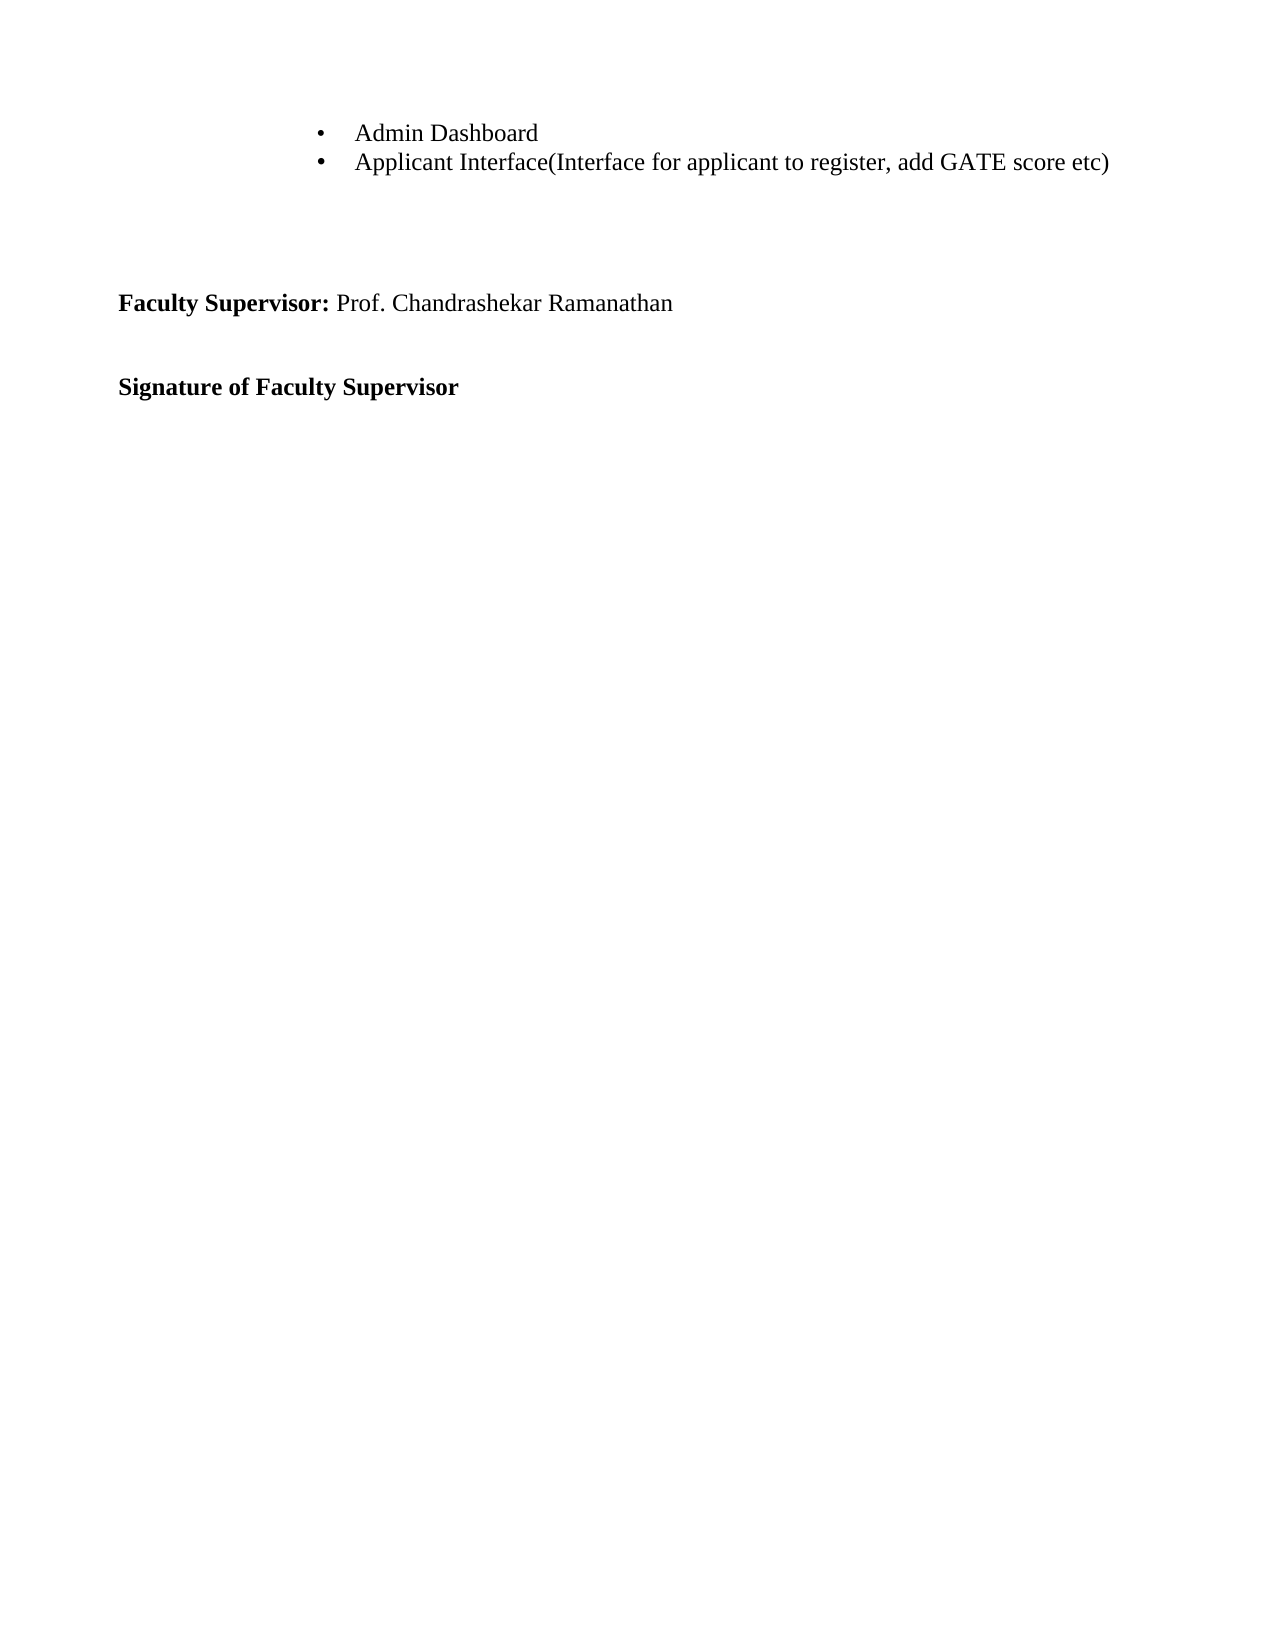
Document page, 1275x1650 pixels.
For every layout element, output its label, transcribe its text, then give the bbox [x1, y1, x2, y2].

text Signature of Faculty Supervisor [118, 372, 1157, 401]
text Faculty Supervisor: Prof. Chandrashekar Ramanathan [118, 288, 1157, 316]
list Admin Dashboard [317, 118, 1157, 147]
list Applicant Interface(Interface for applicant to register, add GATE score etc) [317, 147, 1157, 176]
